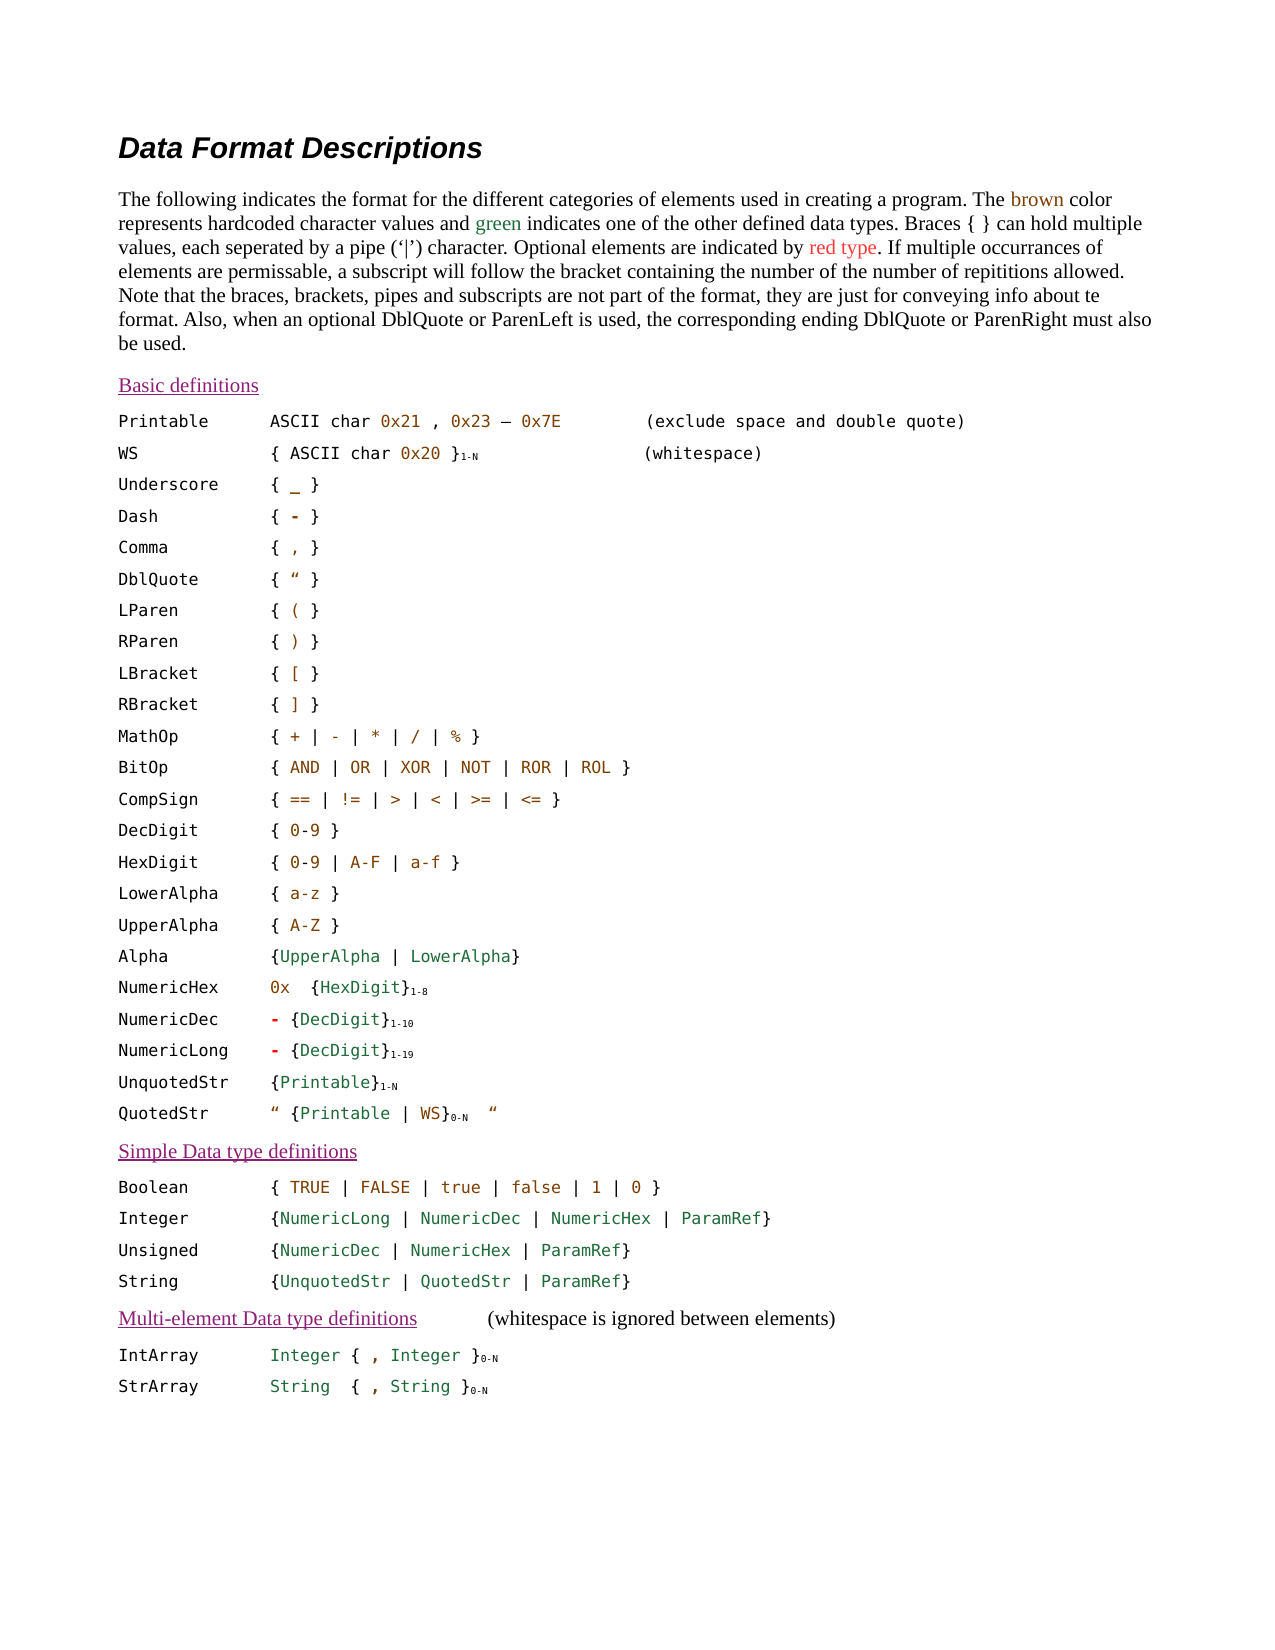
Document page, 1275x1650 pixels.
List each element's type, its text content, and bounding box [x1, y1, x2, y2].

text UpperAlpha { A-Z } [118, 915, 1157, 935]
text IntArray Integer { , Integer }0-N [118, 1345, 1157, 1365]
text LParen { ( } [118, 601, 1157, 620]
text HexDigit { 0-9 | A-F | a-f } [118, 852, 1157, 872]
text RParen { ) } [118, 632, 1157, 652]
text NumericLong - {DecDigit}1-19 [118, 1041, 1157, 1061]
text UnquotedStr {Printable}1-N [118, 1073, 1157, 1092]
text Integer {NumericLong | NumericDec | NumericHex | ParamRef} [118, 1209, 1157, 1228]
text Basic definitions [118, 373, 1157, 397]
text The following indicates the format for the different categories of elements used in creating a program. The brown color represents hardcoded character values and green indicates one of the other defined data types. Braces { } can hold multiple values, each seperated by a pipe (‘|’) character. Optional elements are indicated by red type. If multiple occurrances of elements are permissable, a subscript will follow the bracket containing the number of the number of repititions allowed. Note that the braces, brackets, pipes and subscripts are not part of the format, they are just for conveying info about te format. Also, when an optional DblQuote or ParenLeft is used, the corresponding ending DblQuote or ParenRight must also be used. [118, 187, 1157, 355]
text CompSign { == | != | > | < | >= | <= } [118, 789, 1157, 809]
text BitOp { AND | OR | XOR | NOT | ROR | ROL } [118, 758, 1157, 777]
text RBracket { ] } [118, 695, 1157, 714]
text WS { ASCII char 0x20 }1-N (whitespace) [118, 443, 1157, 463]
text Printable ASCII char 0x21 , 0x23 – 0x7E (exclude space and double quote) [118, 412, 1157, 431]
text Alpha {UpperAlpha | LowerAlpha} [118, 947, 1157, 966]
text DecDigit { 0-9 } [118, 821, 1157, 840]
text Comma { , } [118, 538, 1157, 557]
text DblQuote { “ } [118, 569, 1157, 589]
text Underscore { _ } [118, 475, 1157, 494]
text Multi-element Data type definitions (whitespace is ignored between elements) [118, 1306, 1157, 1330]
text LBracket { [ } [118, 664, 1157, 683]
text QuotedStr “ {Printable | WS}0-N “ [118, 1104, 1157, 1123]
text Simple Data type definitions [118, 1138, 1157, 1163]
text String {UnquotedStr | QuotedStr | ParamRef} [118, 1272, 1157, 1291]
subtitle Data Format Descriptions [118, 131, 1157, 165]
text Boolean { TRUE | FALSE | true | false | 1 | 0 } [118, 1178, 1157, 1197]
text NumericHex 0x {HexDigit}1-8 [118, 978, 1157, 998]
text Dash { - } [118, 506, 1157, 526]
text Unsigned {NumericDec | NumericHex | ParamRef} [118, 1241, 1157, 1260]
text StrArray String { , String }0-N [118, 1377, 1157, 1396]
text LowerAlpha { a-z } [118, 884, 1157, 903]
text NumericDec - {DecDigit}1-10 [118, 1010, 1157, 1029]
text MathOp { + | - | * | / | % } [118, 727, 1157, 746]
